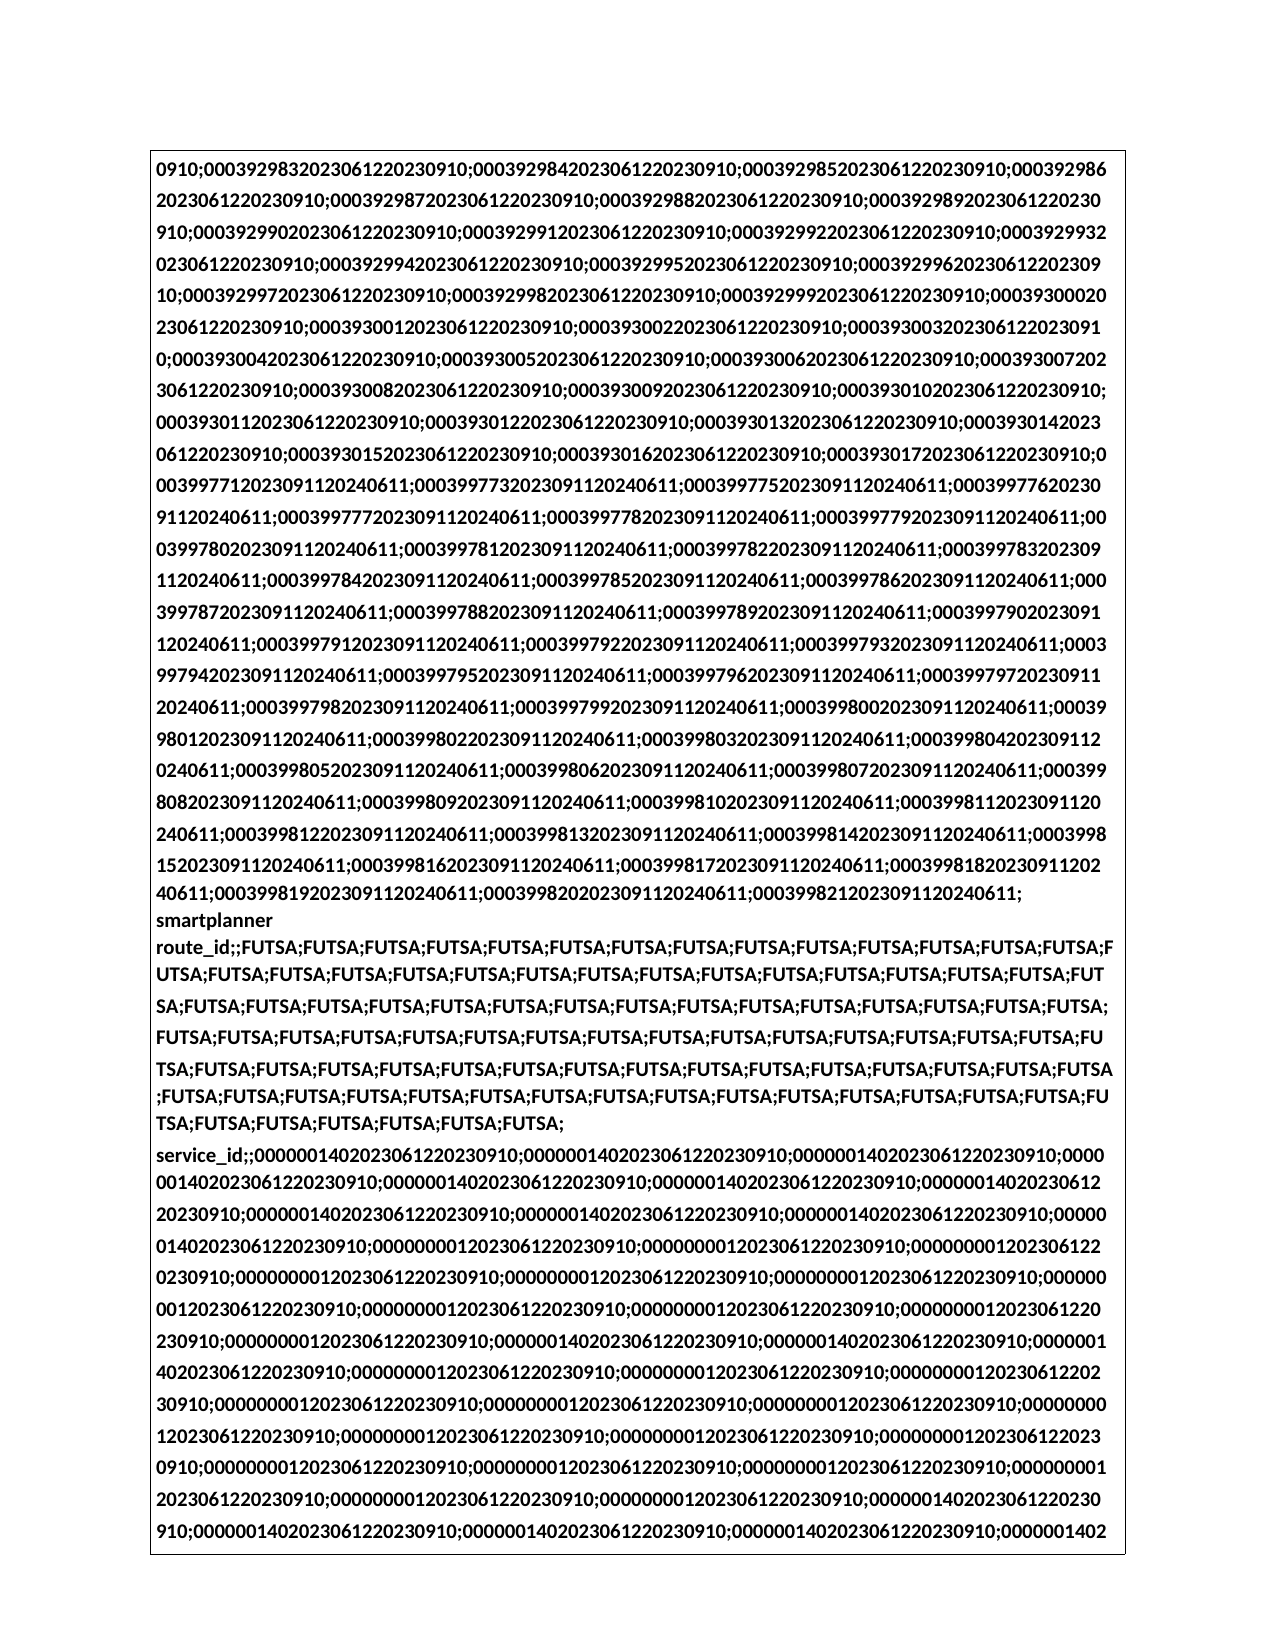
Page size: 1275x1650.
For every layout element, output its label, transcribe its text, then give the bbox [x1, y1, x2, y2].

table_header 0910;0003929832023061220230910;0003929842023061220230910;0003929852023061220230910;000392986 2023061220230910;0003929872023061220230910;0003929882023061220230910;0003929892023061220230 910;0003929902023061220230910;0003929912023061220230910;0003929922023061220230910;0003929932 023061220230910;0003929942023061220230910;0003929952023061220230910;00039299620230612202309 10;0003929972023061220230910;0003929982023061220230910;0003929992023061220230910;00039300020 23061220230910;0003930012023061220230910;0003930022023061220230910;000393003202306122023091 0;0003930042023061220230910;0003930052023061220230910;0003930062023061220230910;000393007202 3061220230910;0003930082023061220230910;0003930092023061220230910;0003930102023061220230910; 0003930112023061220230910;0003930122023061220230910;0003930132023061220230910;0003930142023 061220230910;0003930152023061220230910;0003930162023061220230910;0003930172023061220230910;0 003997712023091120240611;0003997732023091120240611;0003997752023091120240611;00039977620230 91120240611;0003997772023091120240611;0003997782023091120240611;0003997792023091120240611;00 03997802023091120240611;0003997812023091120240611;0003997822023091120240611;000399783202309 1120240611;0003997842023091120240611;0003997852023091120240611;0003997862023091120240611;000 3997872023091120240611;0003997882023091120240611;0003997892023091120240611;0003997902023091 120240611;0003997912023091120240611;0003997922023091120240611;0003997932023091120240611;0003 997942023091120240611;0003997952023091120240611;0003997962023091120240611;00039979720230911 20240611;0003997982023091120240611;0003997992023091120240611;0003998002023091120240611;00039 98012023091120240611;0003998022023091120240611;0003998032023091120240611;000399804202309112 0240611;0003998052023091120240611;0003998062023091120240611;0003998072023091120240611;000399 8082023091120240611;0003998092023091120240611;0003998102023091120240611;0003998112023091120 240611;0003998122023091120240611;0003998132023091120240611;0003998142023091120240611;0003998 152023091120240611;0003998162023091120240611;0003998172023091120240611;00039981820230911202 40611;0003998192023091120240611;0003998202023091120240611;0003998212023091120240611; smartplanner route_id;;FUTSA;FUTSA;FUTSA;FUTSA;FUTSA;FUTSA;FUTSA;FUTSA;FUTSA;FUTSA;FUTSA;FUTSA;FUTSA;FUTSA;F UTSA;FUTSA;FUTSA;FUTSA;FUTSA;FUTSA;FUTSA;FUTSA;FUTSA;FUTSA;FUTSA;FUTSA;FUTSA;FUTSA;FUTSA;FUT SA;FUTSA;FUTSA;FUTSA;FUTSA;FUTSA;FUTSA;FUTSA;FUTSA;FUTSA;FUTSA;FUTSA;FUTSA;FUTSA;FUTSA;FUTSA; FUTSA;FUTSA;FUTSA;FUTSA;FUTSA;FUTSA;FUTSA;FUTSA;FUTSA;FUTSA;FUTSA;FUTSA;FUTSA;FUTSA;FUTSA;FU TSA;FUTSA;FUTSA;FUTSA;FUTSA;FUTSA;FUTSA;FUTSA;FUTSA;FUTSA;FUTSA;FUTSA;FUTSA;FUTSA;FUTSA;FUTSA ;FUTSA;FUTSA;FUTSA;FUTSA;FUTSA;FUTSA;FUTSA;FUTSA;FUTSA;FUTSA;FUTSA;FUTSA;FUTSA;FUTSA;FUTSA;FU TSA;FUTSA;FUTSA;FUTSA;FUTSA;FUTSA;FUTSA; service_id;;0000001402023061220230910;0000001402023061220230910;0000001402023061220230910;0000 001402023061220230910;0000001402023061220230910;0000001402023061220230910;00000014020230612 20230910;0000001402023061220230910;0000001402023061220230910;0000001402023061220230910;00000 01402023061220230910;0000000012023061220230910;0000000012023061220230910;000000001202306122 0230910;0000000012023061220230910;0000000012023061220230910;0000000012023061220230910;000000 0012023061220230910;0000000012023061220230910;0000000012023061220230910;0000000012023061220 230910;0000000012023061220230910;0000001402023061220230910;0000001402023061220230910;0000001 402023061220230910;0000000012023061220230910;0000000012023061220230910;00000000120230612202 30910;0000000012023061220230910;0000000012023061220230910;0000000012023061220230910;00000000 12023061220230910;0000000012023061220230910;0000000012023061220230910;000000001202306122023 0910;0000000012023061220230910;0000000012023061220230910;0000000012023061220230910;000000001 2023061220230910;0000000012023061220230910;0000000012023061220230910;0000001402023061220230 910;0000001402023061220230910;0000001402023061220230910;0000001402023061220230910;0000001402 [151, 151, 1125, 1553]
